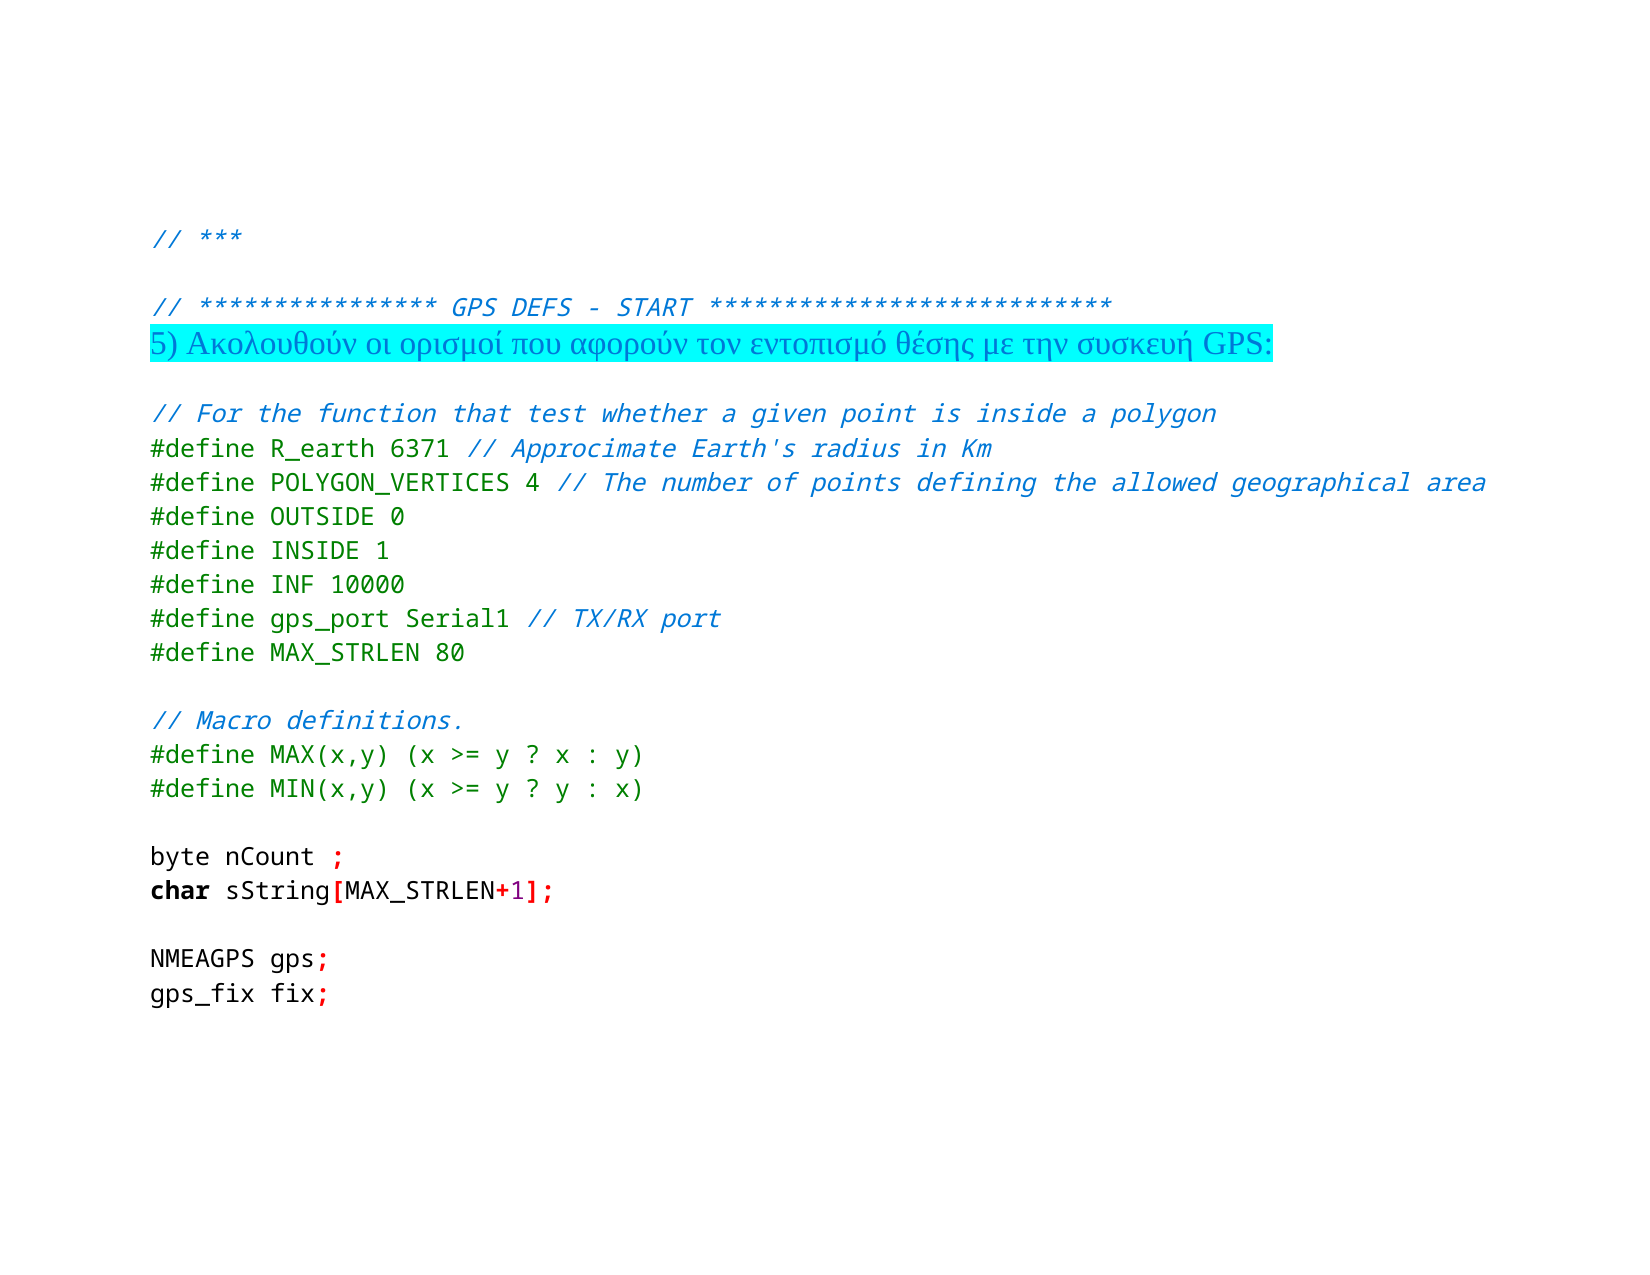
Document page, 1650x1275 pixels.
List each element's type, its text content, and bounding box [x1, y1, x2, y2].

text char sString[MAX_STRLEN+1]; [150, 873, 1500, 907]
text #define INF 10000 [150, 566, 1500, 601]
text #define MIN(x,y) (x >= y ? y : x) [150, 771, 1500, 805]
text byte nCount ; [150, 839, 1500, 873]
text // Macro definitions. [150, 703, 1500, 737]
text // *** [150, 222, 1500, 256]
text #define POLYGON_VERTICES 4 // The number of points defining the allowed geographical area [150, 464, 1500, 498]
text #define MAX(x,y) (x >= y ? x : y) [150, 737, 1500, 771]
text gps_fix fix; [150, 975, 1500, 1009]
text NMEAGPS gps; [150, 941, 1500, 975]
text // For the function that test whether a given point is inside a polygon [150, 396, 1500, 430]
text #define MAX_STRLEN 80 [150, 634, 1500, 669]
text #define INSIDE 1 [150, 532, 1500, 566]
text #define R_earth 6371 // Approcimate Earth's radius in Km [150, 430, 1500, 464]
text 5) Ακολουθούν οι ορισμοί που αφορούν τον εντοπισμό θέσης με την συσκευή GPS: [150, 324, 1500, 362]
text #define OUTSIDE 0 [150, 498, 1500, 532]
text // **************** GPS DEFS - START *************************** [150, 290, 1500, 324]
text #define gps_port Serial1 // TX/RX port [150, 601, 1500, 634]
